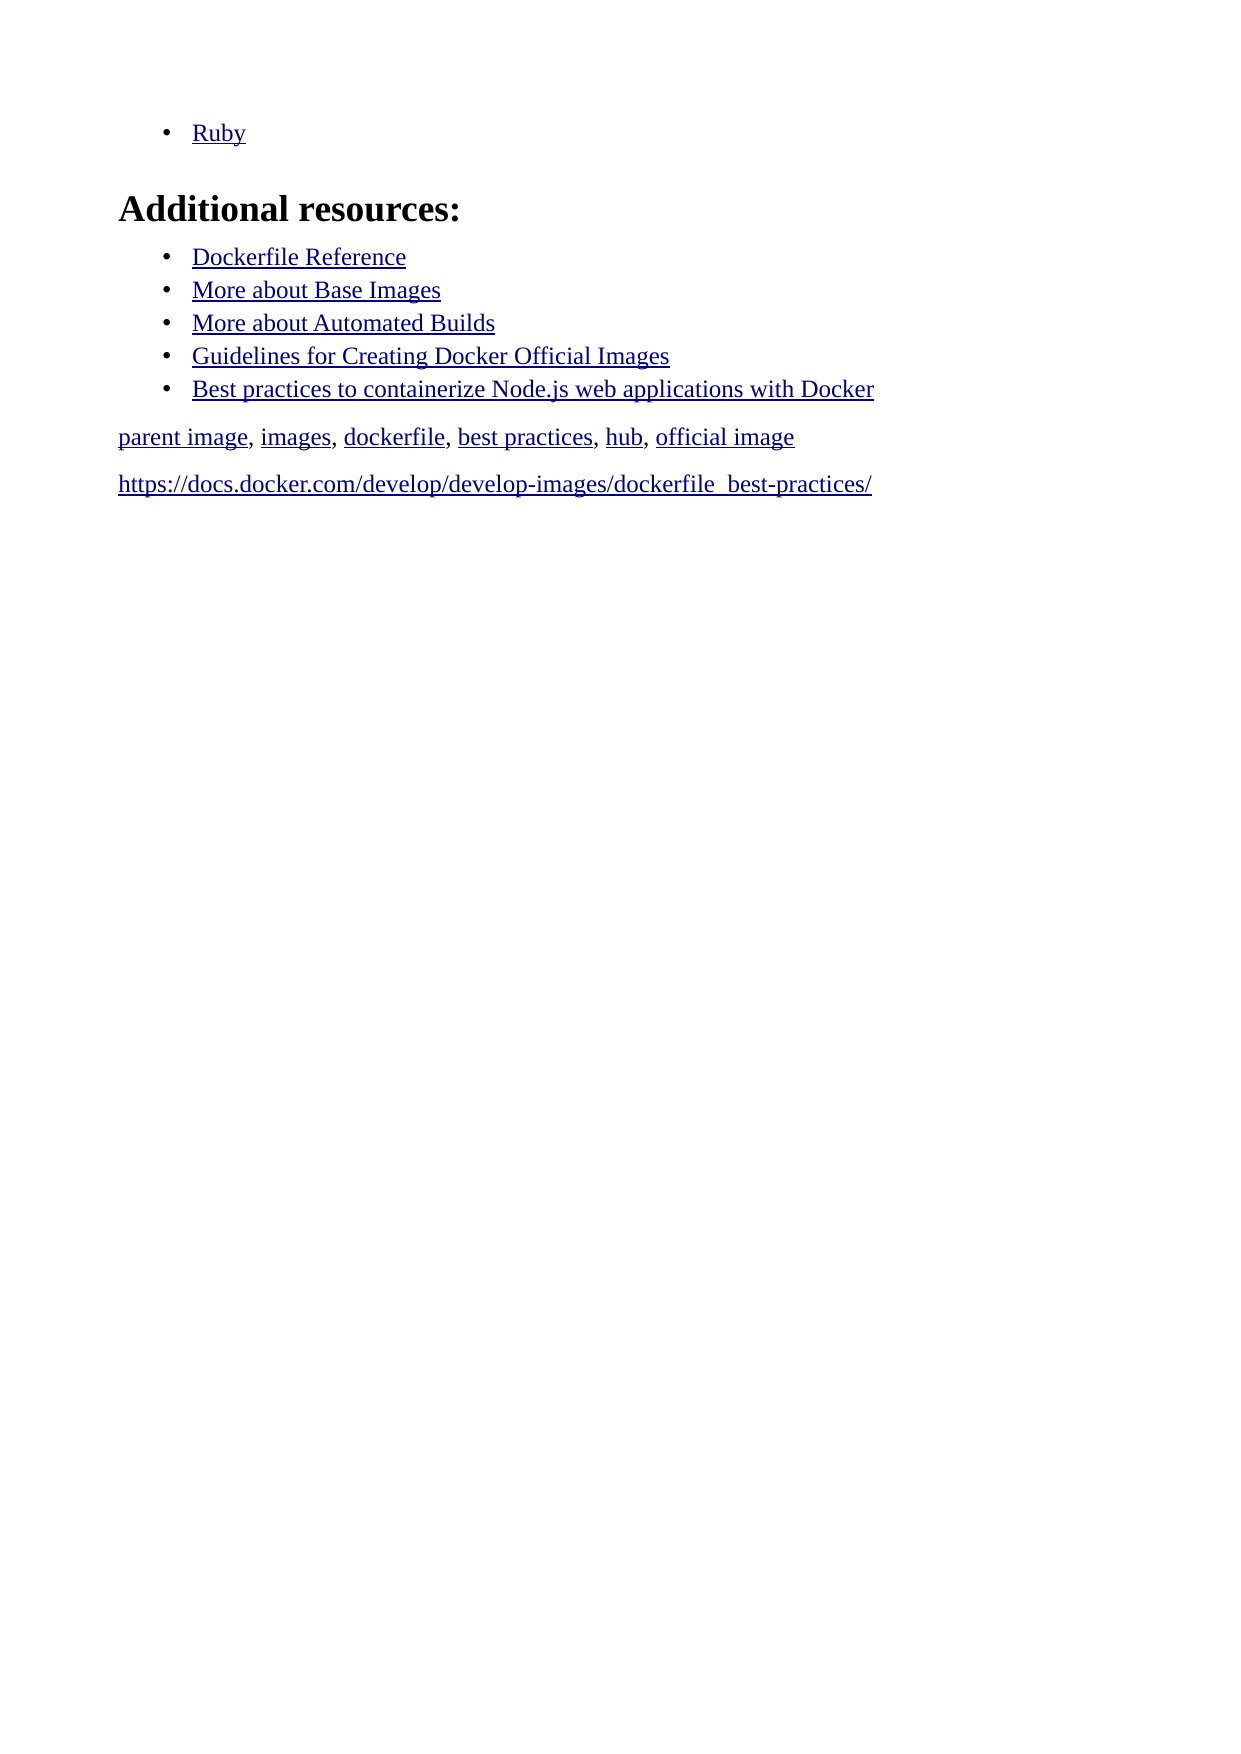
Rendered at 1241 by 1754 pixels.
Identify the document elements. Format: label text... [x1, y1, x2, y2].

list Guidelines for Creating Docker Official Images [162, 341, 1122, 370]
list Dockerfile Reference [162, 242, 1122, 271]
list Best practices to containerize Node.js web applications with Docker [162, 374, 1122, 403]
list More about Base Images [162, 275, 1122, 304]
subtitle Additional resources: [118, 187, 1122, 230]
list Ruby [162, 118, 1122, 147]
text parent image, images, dockerfile, best practices, hub, official image [118, 422, 1122, 451]
text https://docs.docker.com/develop/develop-images/dockerfile_best-practices/ [118, 469, 1122, 498]
list More about Automated Builds [162, 308, 1122, 337]
